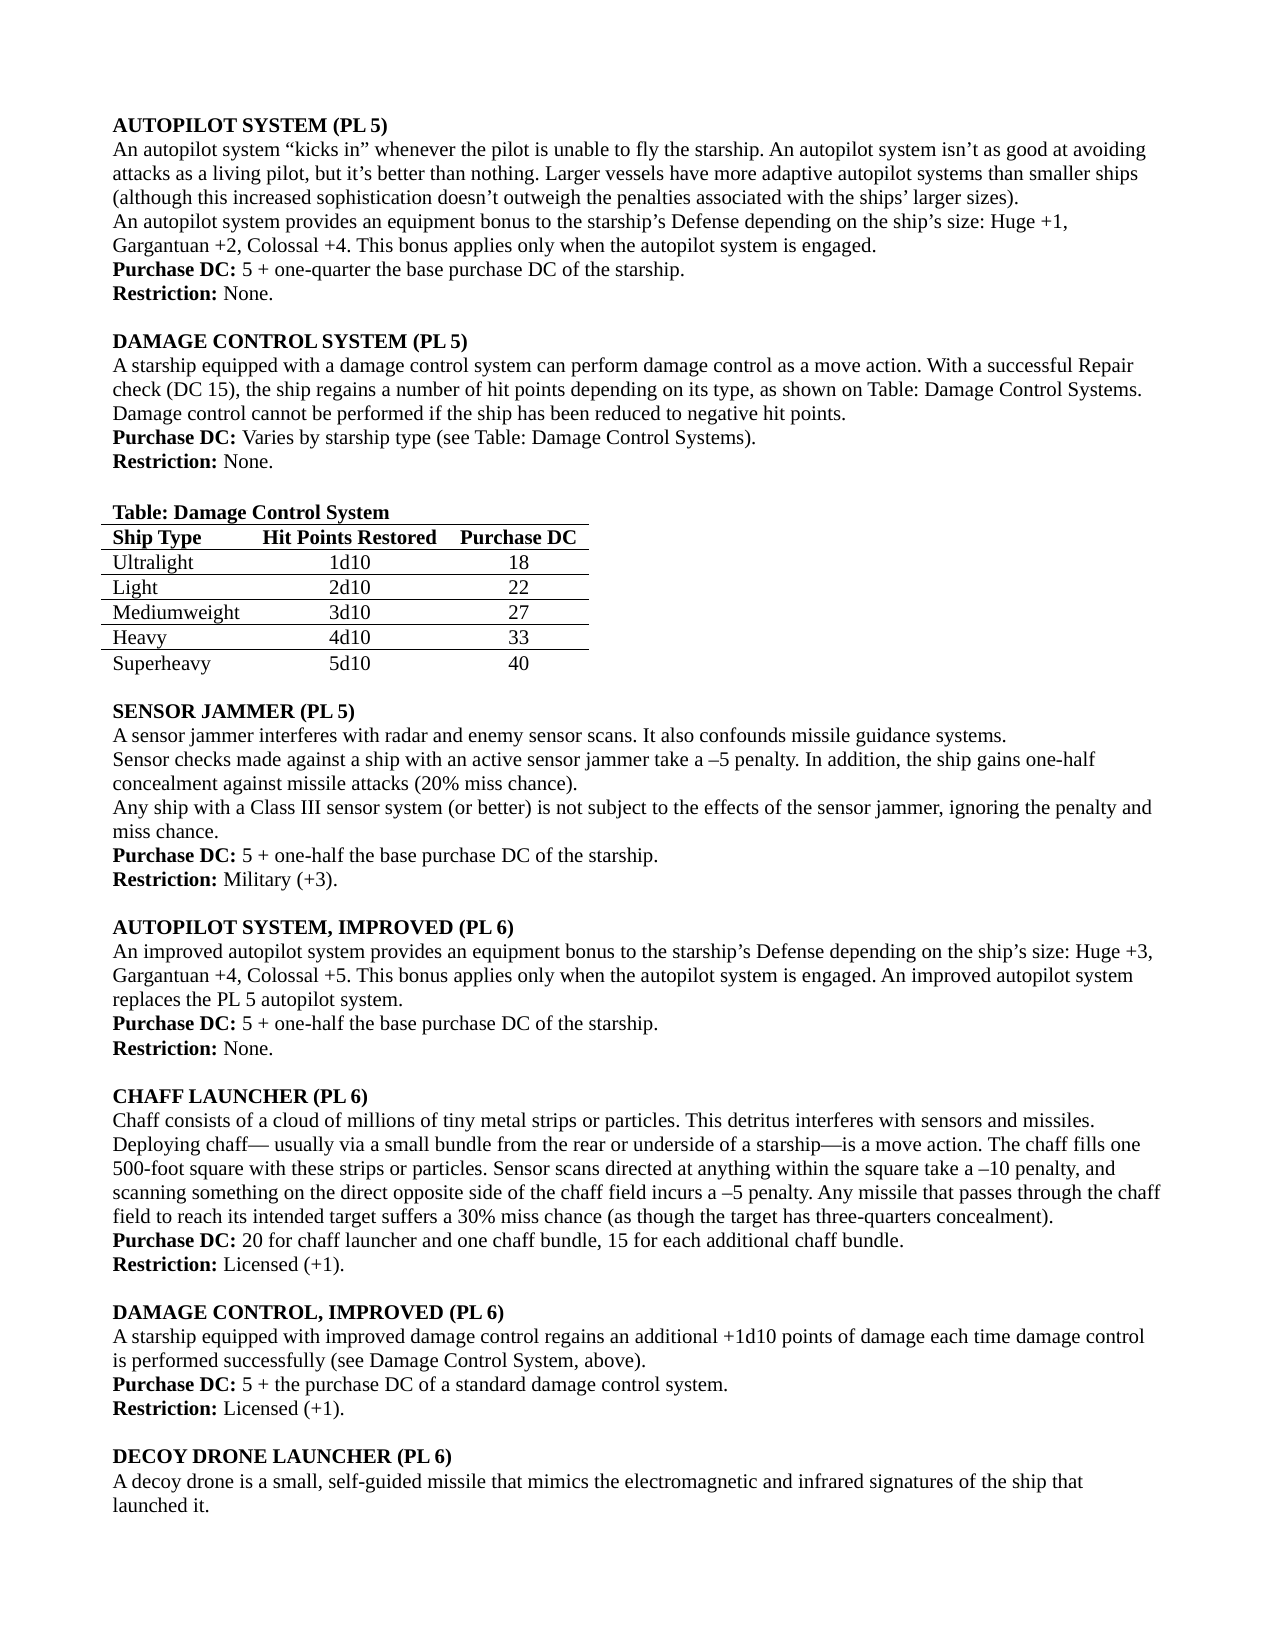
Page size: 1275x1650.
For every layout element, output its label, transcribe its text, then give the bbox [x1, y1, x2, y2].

table_cell 2d10 [251, 575, 448, 599]
text SENSOR JAMMER (PL 5) [112, 698, 1162, 723]
text Purchase DC: 5 + one-half the base purchase DC of the starship. [112, 1011, 1162, 1035]
table_cell Heavy [101, 625, 251, 649]
table_cell 3d10 [251, 600, 448, 624]
table_cell Light [101, 575, 251, 599]
text A starship equipped with a damage control system can perform damage control as a move action. With a successful Repair check (DC 15), the ship regains a number of hit points depending on its type, as shown on Table: Damage Control Systems. Damage control cannot be performed if the ship has been reduced to negative hit points. [112, 353, 1162, 425]
table_cell 4d10 [251, 625, 448, 649]
table_cell 27 [448, 600, 588, 624]
text Restriction: None. [112, 449, 1162, 473]
text Restriction: None. [112, 281, 1162, 305]
text Sensor checks made against a ship with an active sensor jammer take a –5 penalty. In addition, the ship gains one-half concealment against missile attacks (20% miss chance). [112, 747, 1162, 795]
text Purchase DC: 5 + the purchase DC of a standard damage control system. [112, 1372, 1162, 1396]
text Restriction: Military (+3). [112, 867, 1162, 891]
text Any ship with a Class III sensor system (or better) is not subject to the effects of the sensor jammer, ignoring the penalty and miss chance. [112, 795, 1162, 843]
table_header Table: Damage Control System [101, 500, 588, 524]
text Purchase DC: Varies by starship type (see Table: Damage Control Systems). [112, 425, 1162, 449]
text DAMAGE CONTROL, IMPROVED (PL 6) [112, 1300, 1162, 1324]
table_cell 22 [448, 575, 588, 599]
table_cell Ship Type [101, 525, 251, 549]
table_cell 18 [448, 550, 588, 574]
text AUTOPILOT SYSTEM, IMPROVED (PL 6) [112, 915, 1162, 939]
text Restriction: Licensed (+1). [112, 1396, 1162, 1420]
table_cell Hit Points Restored [251, 525, 448, 549]
table_cell 5d10 [251, 650, 448, 674]
table_cell Superheavy [101, 650, 251, 674]
text An autopilot system provides an equipment bonus to the starship’s Defense depending on the ship’s size: Huge +1, Gargantuan +2, Colossal +4. This bonus applies only when the autopilot system is engaged. [112, 209, 1162, 257]
text Purchase DC: 20 for chaff launcher and one chaff bundle, 15 for each additional chaff bundle. [112, 1228, 1162, 1252]
text Purchase DC: 5 + one-half the base purchase DC of the starship. [112, 843, 1162, 867]
text A decoy drone is a small, self-guided missile that mimics the electromagnetic and infrared signatures of the ship that launched it. [112, 1468, 1162, 1517]
text CHAFF LAUNCHER (PL 6) [112, 1083, 1162, 1108]
table_cell 40 [448, 650, 588, 674]
table_cell 1d10 [251, 550, 448, 574]
text A sensor jammer interferes with radar and enemy sensor scans. It also confounds missile guidance systems. [112, 723, 1162, 747]
text A starship equipped with improved damage control regains an additional +1d10 points of damage each time damage control is performed successfully (see Damage Control System, above). [112, 1324, 1162, 1372]
table_cell Mediumweight [101, 600, 251, 624]
text Restriction: Licensed (+1). [112, 1252, 1162, 1276]
text An autopilot system “kicks in” whenever the pilot is unable to fly the starship. An autopilot system isn’t as good at avoiding attacks as a living pilot, but it’s better than nothing. Larger vessels have more adaptive autopilot systems than smaller ships (although this increased sophistication doesn’t outweigh the penalties associated with the ships’ larger sizes). [112, 137, 1162, 209]
text DECOY DRONE LAUNCHER (PL 6) [112, 1444, 1162, 1468]
text Restriction: None. [112, 1035, 1162, 1059]
text Chaff consists of a cloud of millions of tiny metal strips or particles. This detritus interferes with sensors and missiles. Deploying chaff— usually via a small bundle from the rear or underside of a starship—is a move action. The chaff fills one 500-foot square with these strips or particles. Sensor scans directed at anything within the square take a –10 penalty, and scanning something on the direct opposite side of the chaff field incurs a –5 penalty. Any missile that passes through the chaff field to reach its intended target suffers a 30% miss chance (as though the target has three-quarters concealment). [112, 1108, 1162, 1228]
text An improved autopilot system provides an equipment bonus to the starship’s Defense depending on the ship’s size: Huge +3, Gargantuan +4, Colossal +5. This bonus applies only when the autopilot system is engaged. An improved autopilot system replaces the PL 5 autopilot system. [112, 939, 1162, 1011]
text AUTOPILOT SYSTEM (PL 5) [112, 112, 1162, 137]
text Purchase DC: 5 + one-quarter the base purchase DC of the starship. [112, 257, 1162, 281]
table_cell Ultralight [101, 550, 251, 574]
table_cell Purchase DC [448, 525, 588, 549]
text DAMAGE CONTROL SYSTEM (PL 5) [112, 329, 1162, 353]
table_cell 33 [448, 625, 588, 649]
